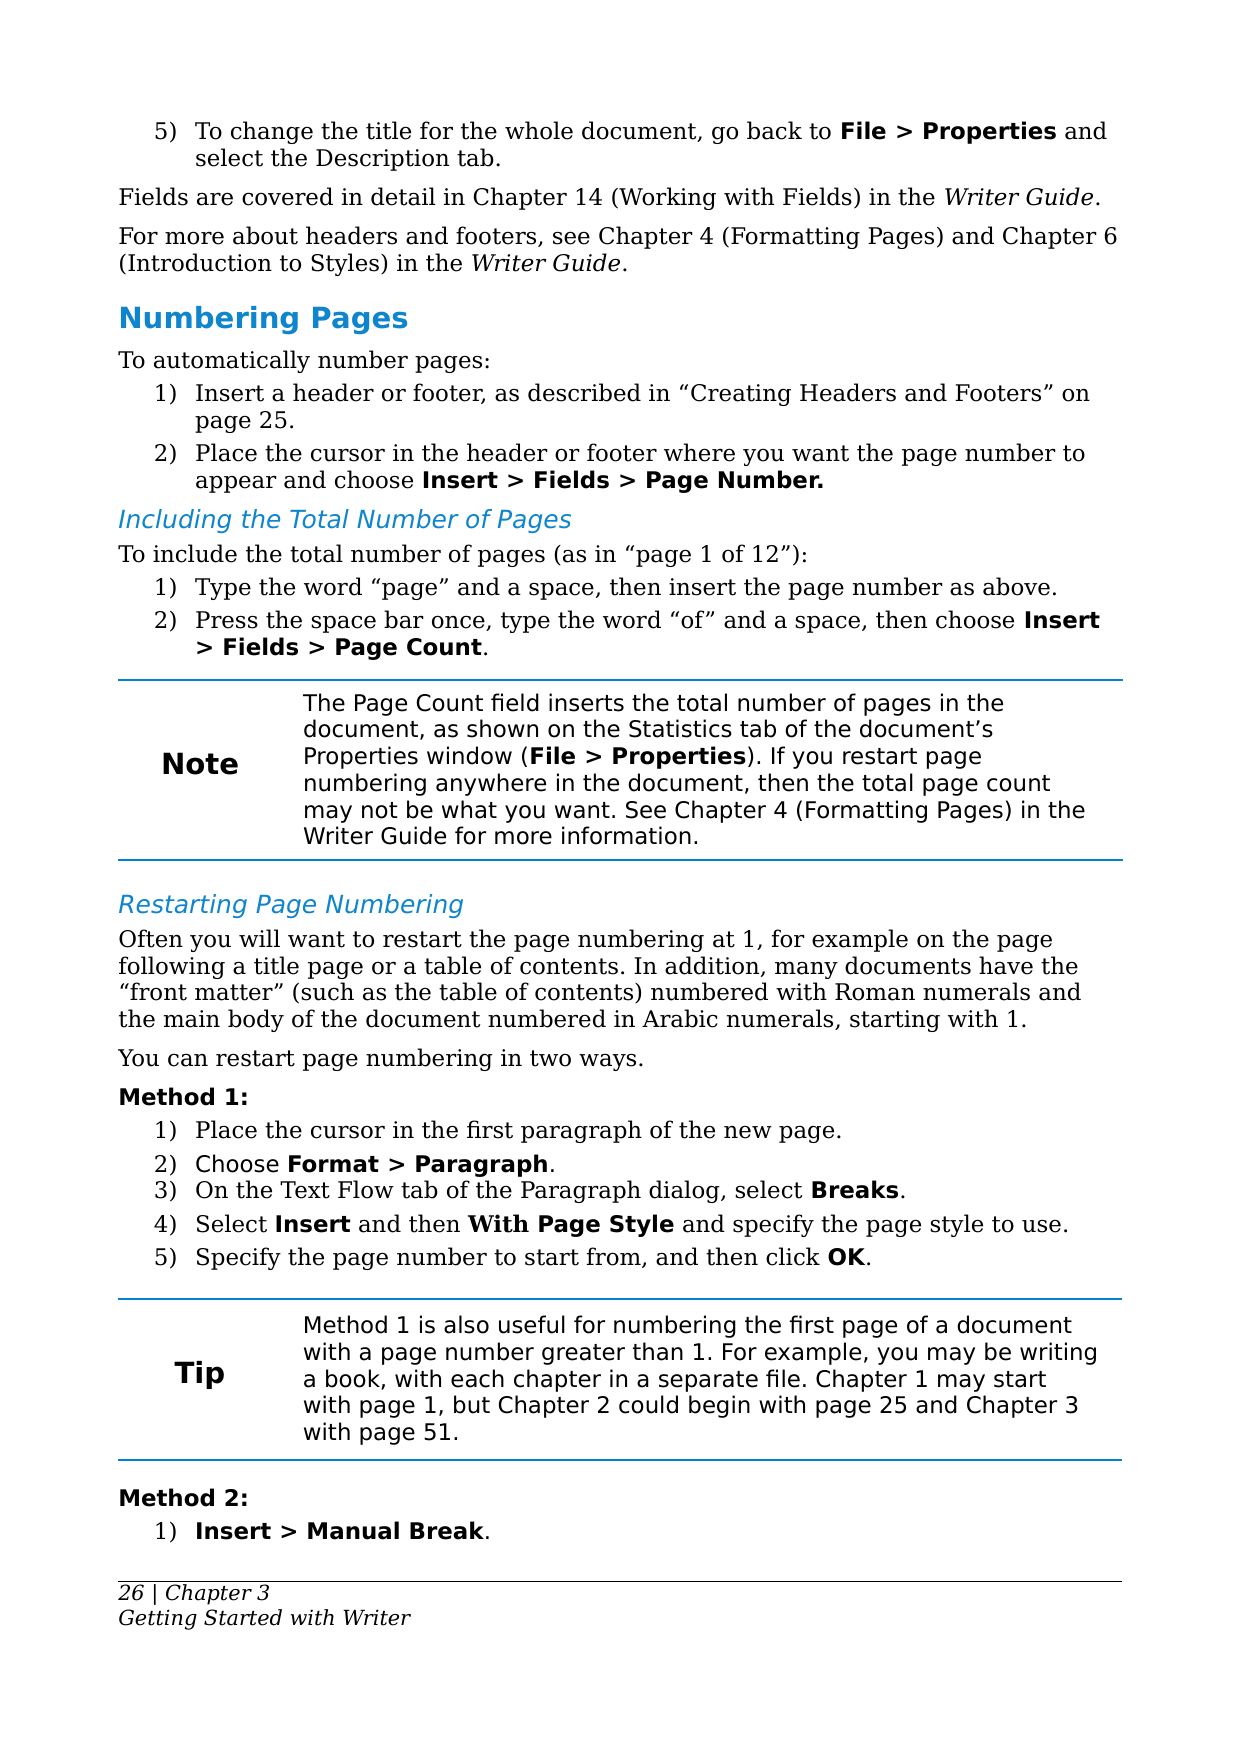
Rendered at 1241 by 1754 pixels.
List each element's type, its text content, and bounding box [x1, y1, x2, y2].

list Place the cursor in the header or footer where you want the page number to appear and choose Insert > Fields > Page Number. [177, 440, 1122, 494]
table_header The Page Count field inserts the total number of pages in the document, as shown on the Statistics tab of the document’s Properties window (File > Properties). If you restart page numbering anywhere in the document, then the total page count may not be what you want. See Chapter 4 (Formatting Pages) in the Writer Guide for more information. [281, 681, 1122, 859]
list Choose Format > Paragraph. [177, 1151, 1122, 1177]
text Often you will want to restart the page numbering at 1, for example on the page following a title page or a table of contents. In addition, many documents have the “front matter” (such as the table of contents) numbered with Roman numerals and the main body of the document numbered in Arabic numerals, starting with 1. [118, 926, 1122, 1033]
text Fields are covered in detail in Chapter 14 (Working with Fields) in the Writer Guide. [118, 184, 1122, 211]
subtitle Including the Total Number of Pages [118, 506, 1122, 535]
list Insert a header or footer, as described in “Creating Headers and Footers” on page 25. [177, 381, 1122, 434]
table_header Note [118, 681, 281, 859]
list Type the word “page” and a space, then insert the page number as above. [177, 574, 1122, 601]
list Select Insert and then With Page Style and specify the page style to use. [177, 1210, 1122, 1237]
list Method 2: [118, 1485, 1122, 1511]
text You can restart page numbering in two ways. [118, 1045, 1122, 1072]
subtitle Restarting Page Numbering [118, 891, 1122, 920]
list Specify the page number to start from, and then click OK. [177, 1244, 1122, 1270]
list Place the cursor in the first paragraph of the new page. [177, 1118, 1122, 1144]
list To include the total number of pages (as in “page 1 of 12”): [118, 541, 1122, 568]
subtitle Numbering Pages [118, 301, 1122, 335]
text For more about headers and footers, see Chapter 4 (Formatting Pages) and Chapter 6 (Introduction to Styles) in the Writer Guide. [118, 223, 1122, 277]
list Press the space bar once, type the word “of” and a space, then choose Insert > Fields > Page Count. [177, 607, 1122, 661]
list To automatically number pages: [118, 347, 1122, 374]
list On the Text Flow tab of the Paragraph dialog, select Breaks. [177, 1177, 1122, 1204]
list Insert > Manual Break. [177, 1518, 1122, 1545]
table_header Method 1 is also useful for numbering the first page of a document with a page number greater than 1. For example, you may be writing a book, with each chapter in a separate file. Chapter 1 may start with page 1, but Chapter 2 could begin with page 25 and Chapter 3 with page 51. [281, 1300, 1122, 1459]
list Method 1: [118, 1084, 1122, 1111]
list To change the title for the whole document, go back to File > Properties and select the Description tab. [177, 118, 1122, 172]
table_header Tip [118, 1300, 281, 1459]
